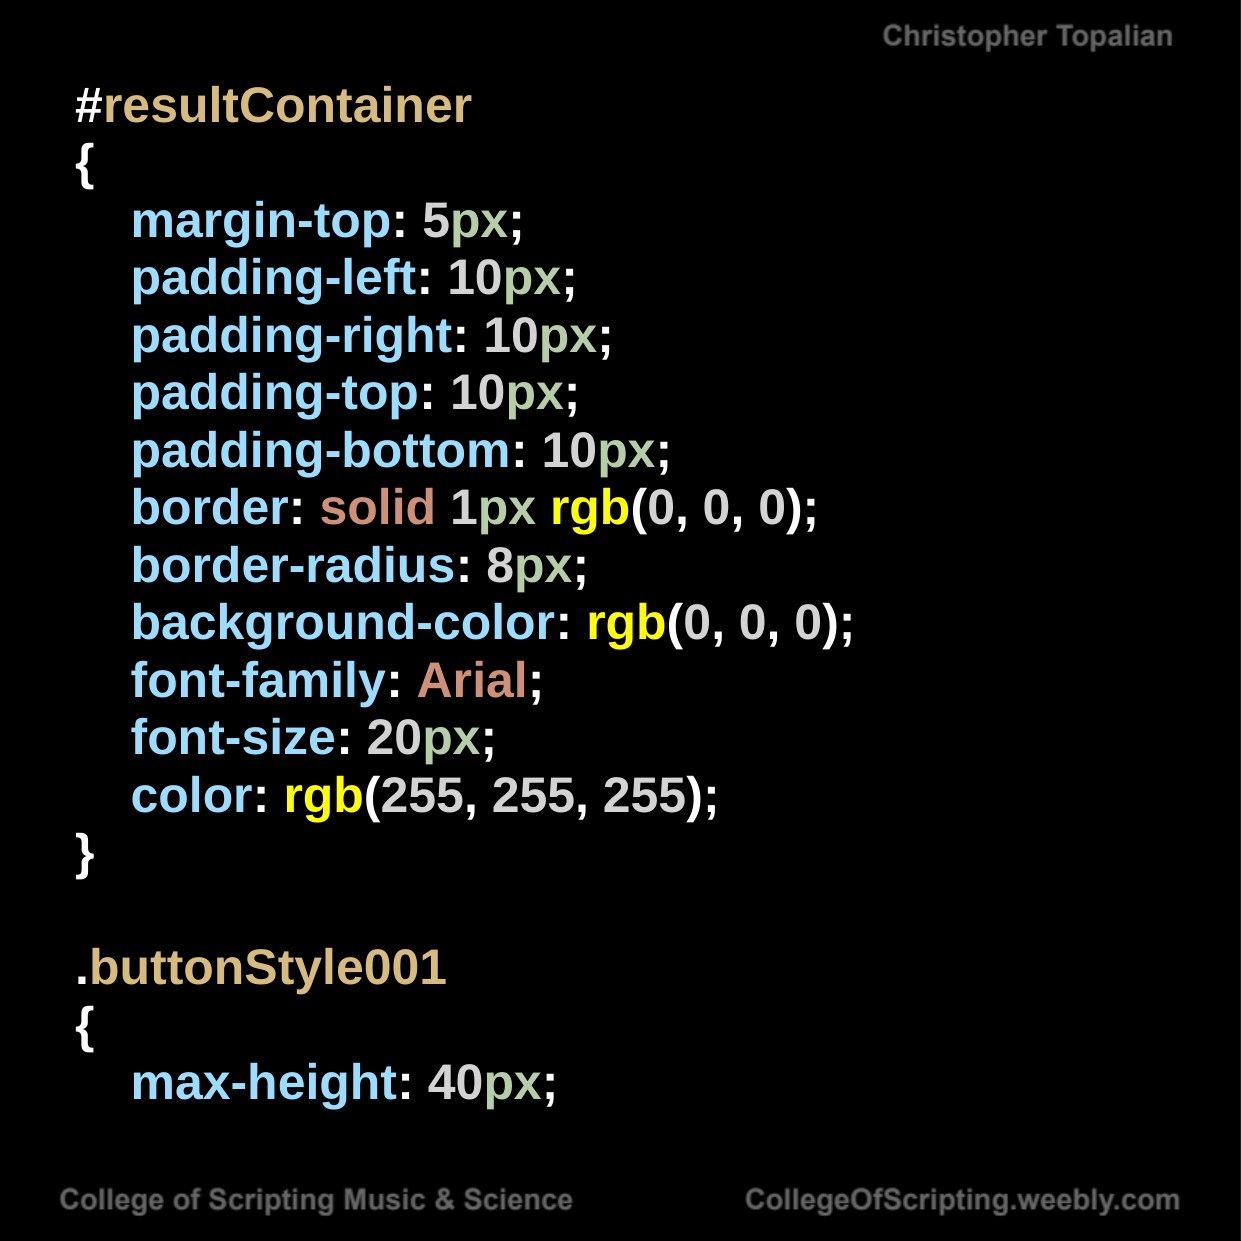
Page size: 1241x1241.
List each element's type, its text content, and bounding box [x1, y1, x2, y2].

text color: rgb(255, 255, 255); [75, 765, 1166, 822]
text #resultContainer [75, 75, 1166, 132]
text font-family: Arial; [75, 650, 1166, 707]
text background-color: rgb(0, 0, 0); [75, 592, 1166, 650]
text padding-bottom: 10px; [75, 420, 1166, 477]
text padding-right: 10px; [75, 305, 1166, 362]
text font-size: 20px; [75, 707, 1166, 765]
text { [75, 995, 1166, 1052]
text margin-top: 5px; [75, 190, 1166, 247]
text border-radius: 8px; [75, 535, 1166, 592]
text max-height: 40px; [75, 1052, 1166, 1110]
text border: solid 1px rgb(0, 0, 0); [75, 477, 1166, 535]
text .buttonStyle001 [75, 937, 1166, 995]
text padding-top: 10px; [75, 362, 1166, 420]
text { [75, 132, 1166, 190]
text } [75, 822, 1166, 880]
text padding-left: 10px; [75, 247, 1166, 305]
